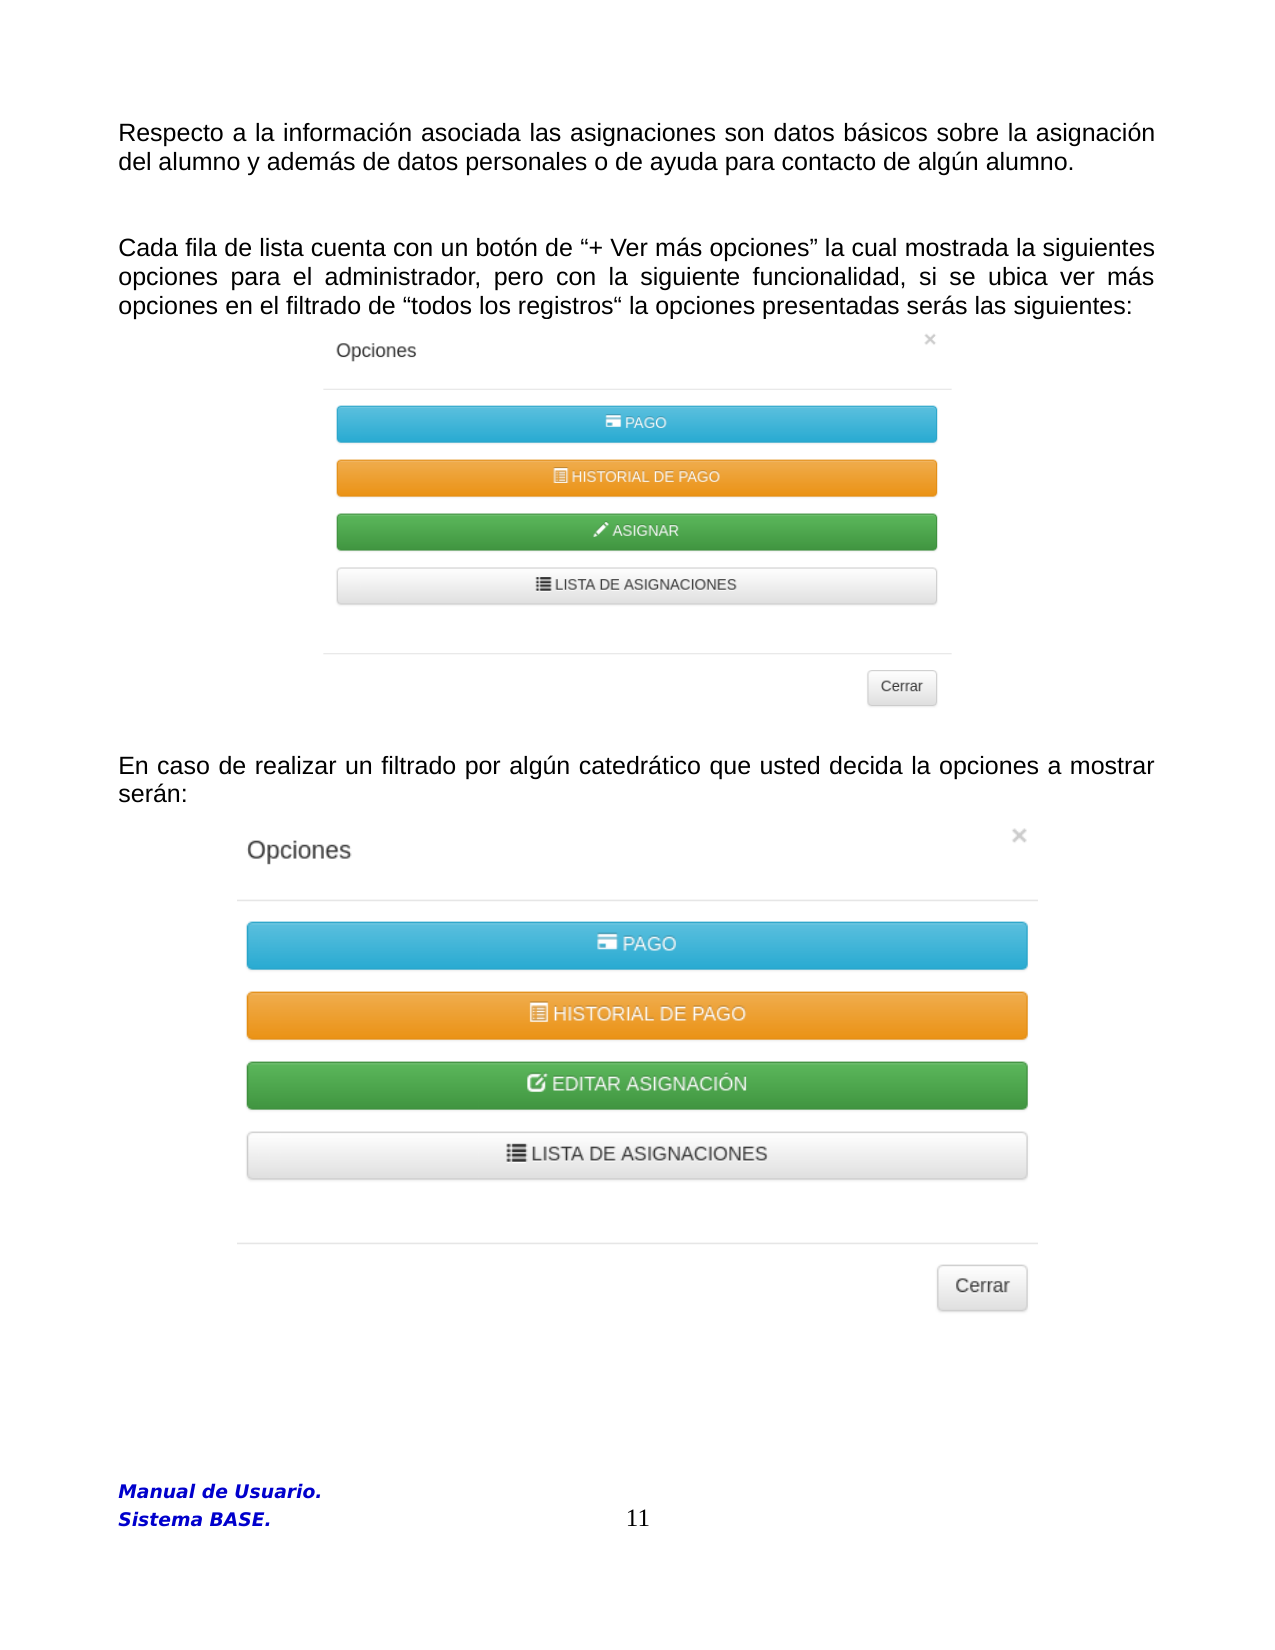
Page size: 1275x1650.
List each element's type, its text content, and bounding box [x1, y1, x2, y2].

text Cada fila de lista cuenta con un botón de “+ Ver más opciones” la cual mostrada la siguientes opciones para el administrador, pero con la siguiente funcionalidad, si se ubica ver más opciones en el filtrado de “todos los registros“ la opciones presentadas serás las siguientes: [118, 233, 1157, 319]
picture [323, 319, 952, 713]
picture [237, 808, 1038, 1328]
text Respecto a la información asociada las asignaciones son datos básicos sobre la asignación del alumno y además de datos personales o de ayuda para contacto de algún alumno. [118, 118, 1157, 176]
text En caso de realizar un filtrado por algún catedrático que usted decida la opciones a mostrar serán: [118, 751, 1157, 808]
